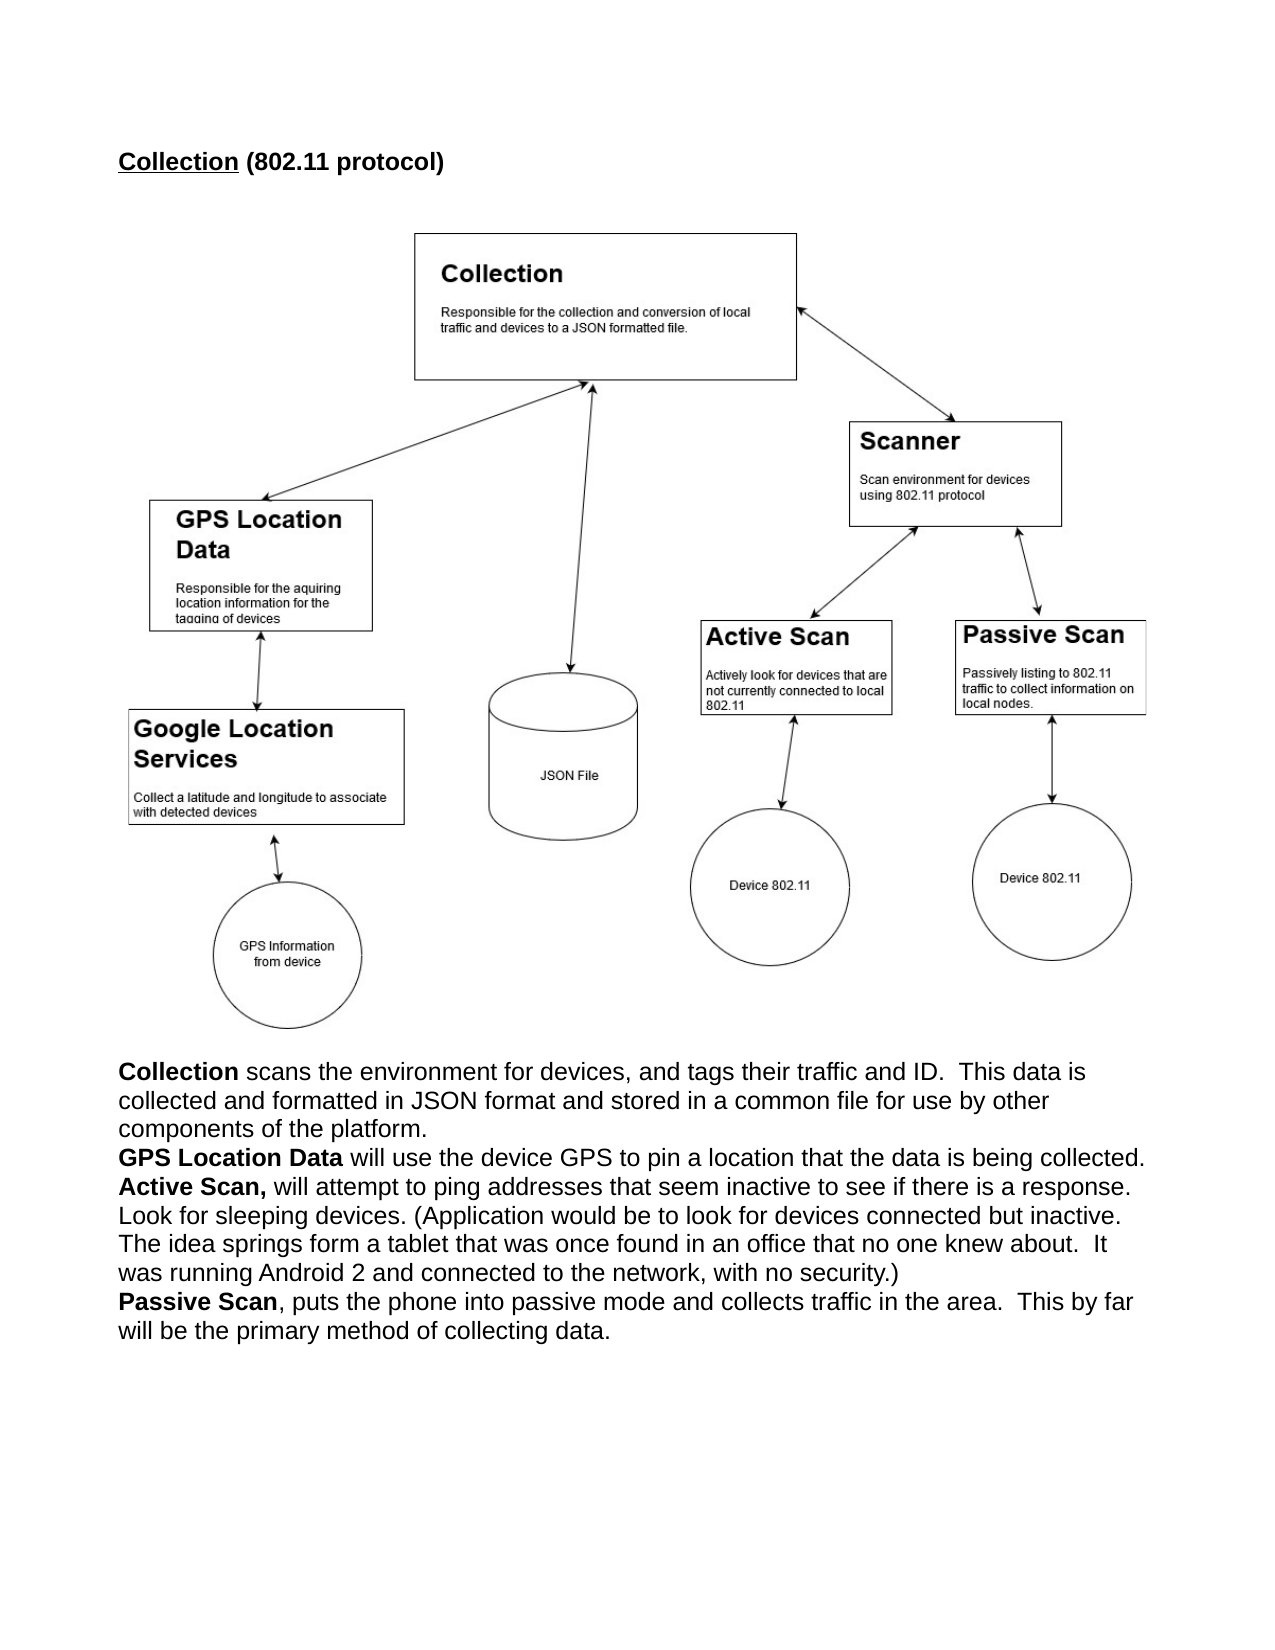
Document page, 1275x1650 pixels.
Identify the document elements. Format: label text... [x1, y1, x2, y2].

picture [128, 233, 1147, 1029]
text Active Scan, will attempt to ping addresses that seem inactive to see if there is a response. Look for sleeping devices. (Application would be to look for devices connected but inactive. The idea springs form a tablet that was once found in an office that no one knew about. It was running Android 2 and connected to the network, with no security.) [118, 1172, 1157, 1287]
text Collection (802.11 protocol) [118, 147, 1157, 176]
text GPS Location Data will use the device GPS to pin a location that the data is being collected. [118, 1143, 1157, 1172]
text Passive Scan, puts the phone into passive mode and collects traffic in the area. This by far will be the primary method of collecting data. [118, 1287, 1157, 1344]
text Collection scans the environment for devices, and tags their traffic and ID. This data is collected and formatted in JSON format and stored in a common file for use by other components of the platform. [118, 1057, 1157, 1143]
